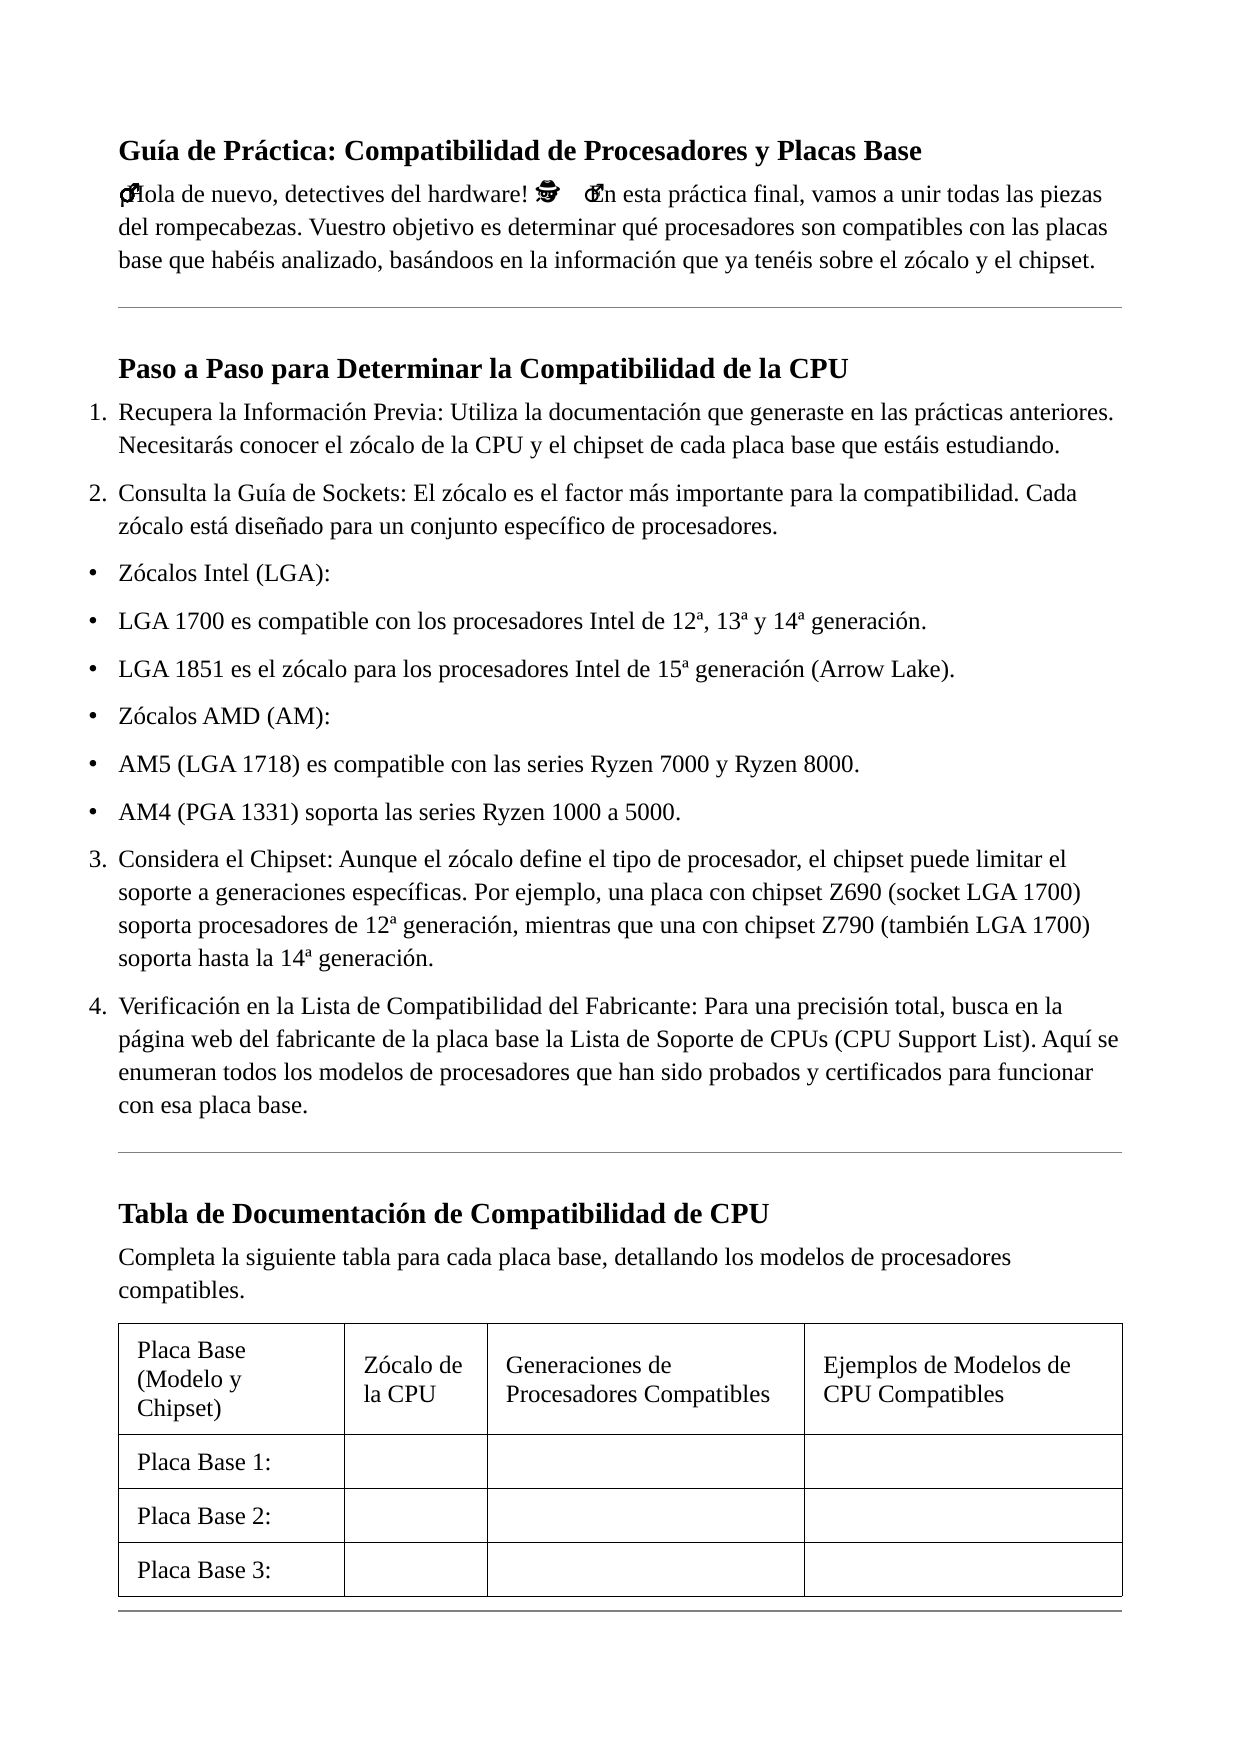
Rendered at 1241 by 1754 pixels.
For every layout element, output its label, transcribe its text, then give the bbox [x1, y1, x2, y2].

table_header Zócalo de la CPU [345, 1324, 487, 1434]
list Verificación en la Lista de Compatibilidad del Fabricante: Para una precisión total, busca en la página web del fabricante de la placa base la Lista de Soporte de CPUs (CPU Support List). Aquí se enumeran todos los modelos de procesadores que han sido probados y certificados para funcionar con esa placa base. [118, 991, 1122, 1119]
table_cell Placa Base 3: [119, 1543, 344, 1596]
table_cell [805, 1435, 1122, 1488]
list Recupera la Información Previa: Utiliza la documentación que generaste en las prácticas anteriores. Necesitarás conocer el zócalo de la CPU y el chipset de cada placa base que estáis estudiando. [118, 397, 1122, 459]
subtitle Tabla de Documentación de Compatibilidad de CPU 📝 [118, 1196, 1122, 1230]
table_cell [345, 1543, 487, 1596]
table_header Generaciones de Procesadores Compatibles [488, 1324, 804, 1434]
list LGA 1851 es el zócalo para los procesadores Intel de 15ª generación (Arrow Lake). [118, 654, 1122, 682]
subtitle Paso a Paso para Determinar la Compatibilidad de la CPU 🧠 [118, 351, 1122, 385]
list AM4 (PGA 1331) soporta las series Ryzen 1000 a 5000. [118, 797, 1122, 825]
list Zócalos AMD (AM): [118, 701, 1122, 730]
table_cell [488, 1435, 804, 1488]
list Consulta la Guía de Sockets: El zócalo es el factor más importante para la compatibilidad. Cada zócalo está diseñado para un conjunto específico de procesadores. [118, 478, 1122, 540]
text Completa la siguiente tabla para cada placa base, detallando los modelos de procesadores compatibles. [118, 1242, 1122, 1304]
table_header Ejemplos de Modelos de CPU Compatibles [805, 1324, 1122, 1434]
list Zócalos Intel (LGA): [118, 558, 1122, 587]
list LGA 1700 es compatible con los procesadores Intel de 12ª, 13ª y 14ª generación. [118, 606, 1122, 635]
subtitle Guía de Práctica: Compatibilidad de Procesadores y Placas Base 🎯 [118, 133, 1122, 166]
table_header Placa Base (Modelo y Chipset) [119, 1324, 344, 1434]
table_cell Placa Base 2: [119, 1489, 344, 1542]
table_cell [805, 1489, 1122, 1542]
table_cell [488, 1543, 804, 1596]
table_cell [345, 1435, 487, 1488]
table_cell [345, 1489, 487, 1542]
table_cell [488, 1489, 804, 1542]
list AM5 (LGA 1718) es compatible con las series Ryzen 7000 y Ryzen 8000. [118, 749, 1122, 778]
table_cell Placa Base 1: [119, 1435, 344, 1488]
text ¡Hola de nuevo, detectives del hardware! 🕵️‍♂️ En esta práctica final, vamos a unir todas las piezas del rompecabezas. Vuestro objetivo es determinar qué procesadores son compatibles con las placas base que habéis analizado, basándoos en la información que ya tenéis sobre el zócalo y el chipset. [118, 179, 1122, 273]
list Considera el Chipset: Aunque el zócalo define el tipo de procesador, el chipset puede limitar el soporte a generaciones específicas. Por ejemplo, una placa con chipset Z690 (socket LGA 1700) soporta procesadores de 12ª generación, mientras que una con chipset Z790 (también LGA 1700) soporta hasta la 14ª generación. [118, 844, 1122, 972]
table_cell [805, 1543, 1122, 1596]
